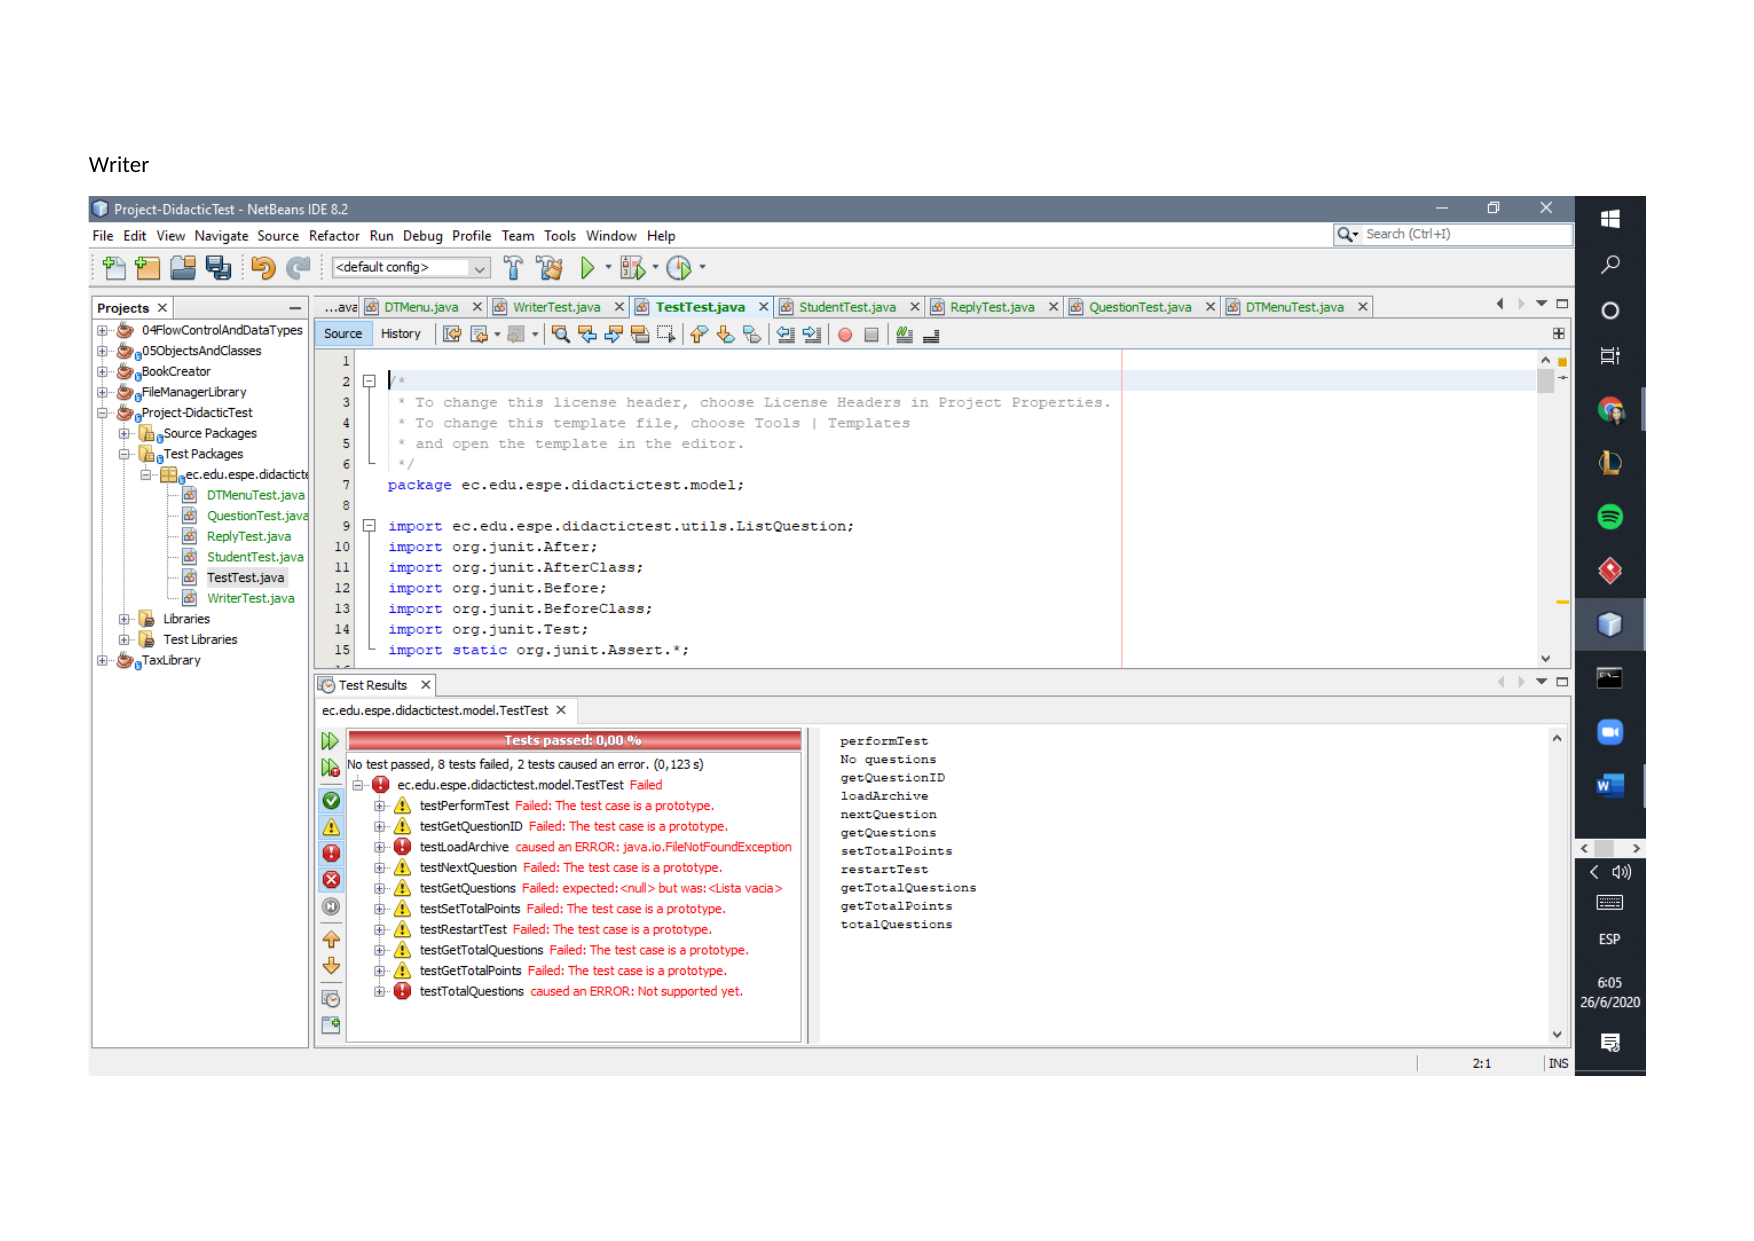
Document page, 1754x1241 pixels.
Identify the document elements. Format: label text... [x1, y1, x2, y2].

text Writer [88, 150, 1668, 178]
